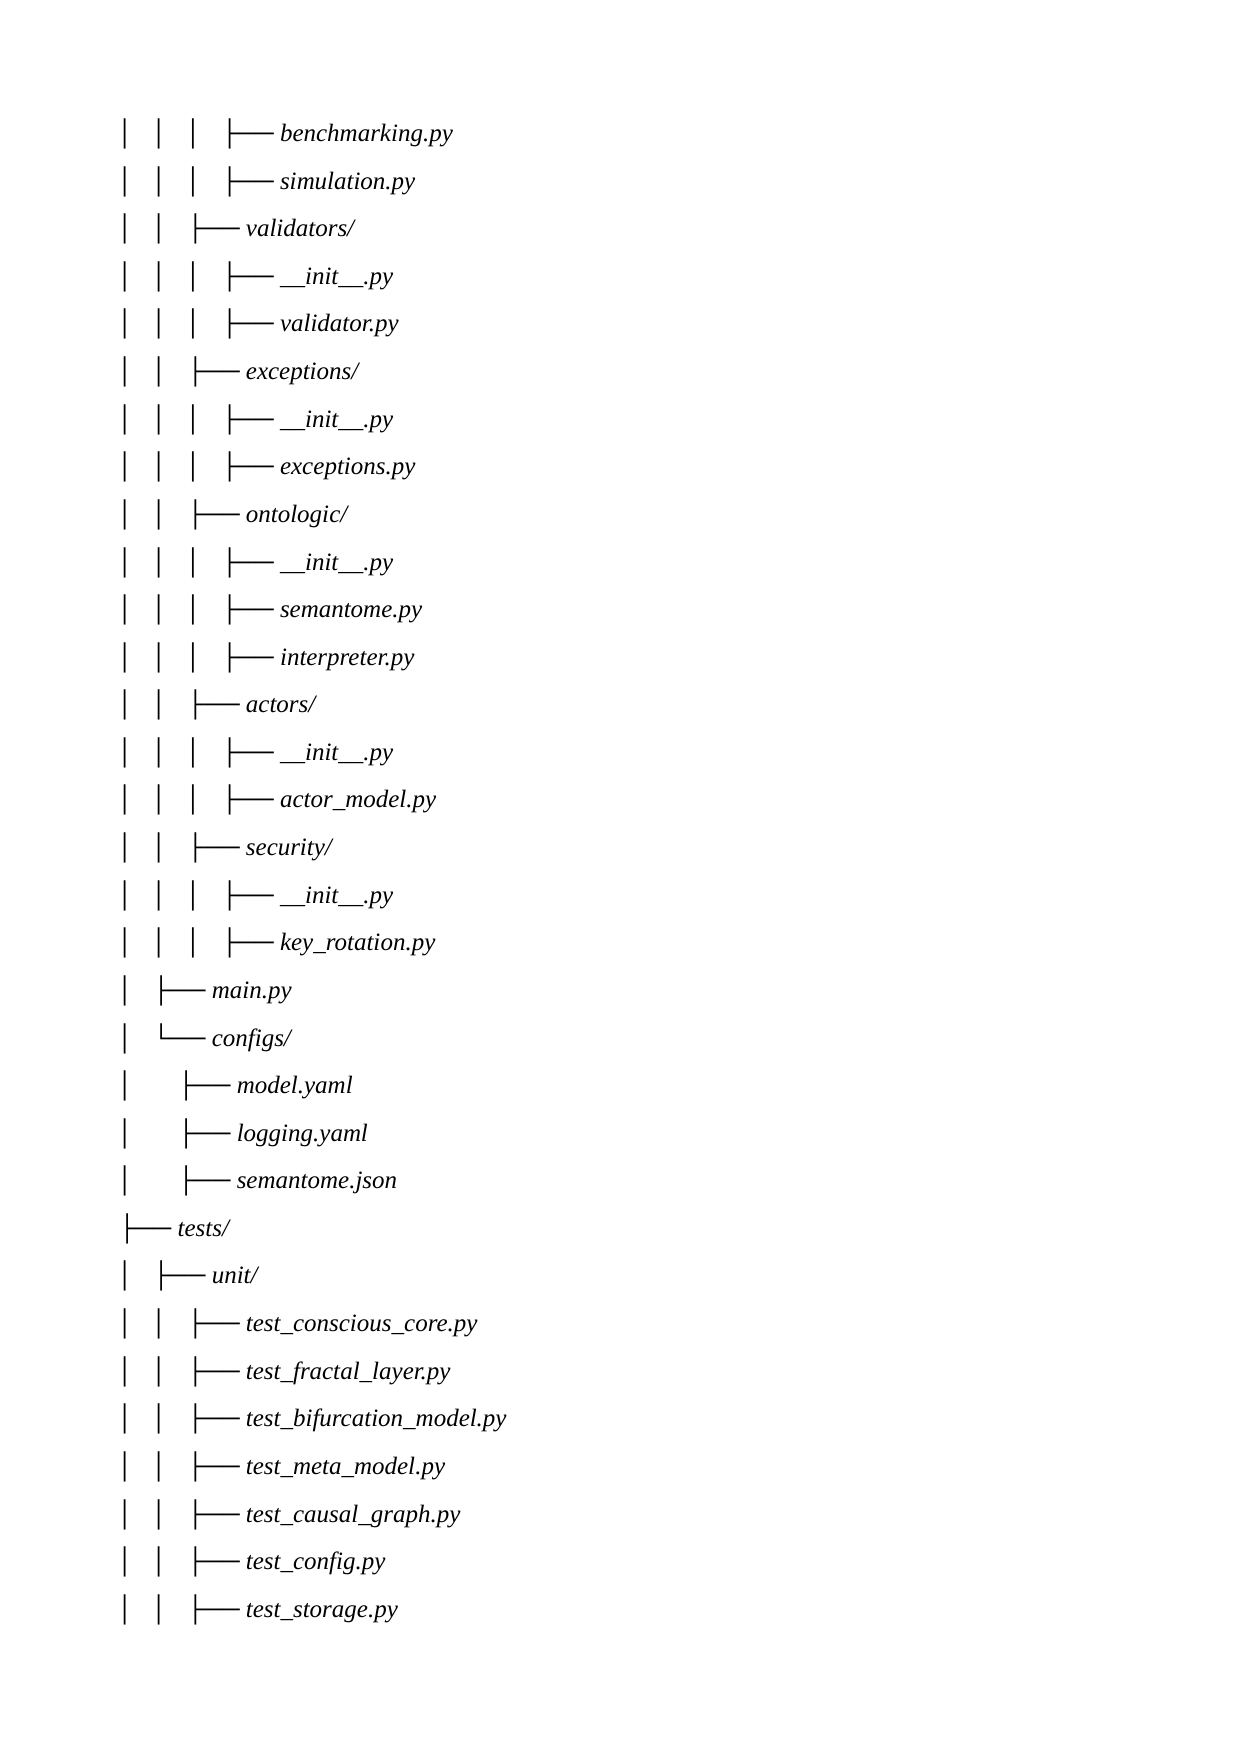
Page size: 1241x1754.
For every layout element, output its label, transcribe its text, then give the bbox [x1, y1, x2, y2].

text │ │ ├── test_meta_model.py [196, 1451, 1122, 1480]
text │ │ │ ├── __init__.py [193, 880, 228, 908]
text │ │ │ ├── simulation.py [125, 166, 157, 194]
text │ │ │ ├── __init__.py [159, 737, 191, 766]
text │ │ │ ├── actor_model.py [193, 784, 228, 813]
text │ │ ├── security/ [125, 832, 157, 861]
text │ │ ├── validators/ [196, 213, 1122, 242]
text │ │ ├── test_bifurcation_model.py [125, 1403, 157, 1432]
text │ │ │ ├── benchmarking.py [230, 118, 1122, 147]
text │ │ │ ├── semantome.py [159, 594, 191, 623]
text │ │ ├── test_config.py [196, 1546, 1122, 1575]
text │ │ │ ├── __init__.py [125, 880, 157, 908]
text │ │ ├── actors/ [159, 689, 194, 718]
text │ │ │ ├── exceptions.py [159, 451, 191, 480]
text │ │ │ ├── __init__.py [125, 404, 157, 432]
text │ │ ├── test_causal_graph.py [196, 1499, 1122, 1527]
text │ │ │ ├── key_rotation.py [193, 927, 228, 956]
text │ │ ├── test_causal_graph.py [159, 1499, 194, 1527]
text │ ├── unit/ [125, 1261, 160, 1289]
text │ │ │ ├── validator.py [193, 308, 228, 337]
text │ │ │ ├── interpreter.py [193, 642, 228, 671]
text │ │ ├── ontologic/ [159, 499, 194, 528]
text │ │ │ ├── validator.py [230, 308, 1122, 337]
text │ │ │ ├── interpreter.py [230, 642, 1122, 671]
text │ ├── main.py [125, 975, 160, 1004]
text │ ├── logging.yaml [187, 1118, 1122, 1147]
text │ │ ├── validators/ [159, 213, 194, 242]
text │ │ │ ├── __init__.py [125, 547, 157, 575]
text │ │ ├── test_meta_model.py [159, 1451, 194, 1480]
text │ │ │ ├── key_rotation.py [125, 927, 157, 956]
text │ │ ├── security/ [196, 832, 1122, 861]
text │ │ │ ├── __init__.py [125, 261, 157, 290]
text │ ├── model.yaml [125, 1070, 185, 1099]
text │ │ │ ├── interpreter.py [125, 642, 157, 671]
text │ │ ├── test_config.py [125, 1546, 157, 1575]
text │ │ │ ├── simulation.py [159, 166, 191, 194]
text │ │ │ ├── validator.py [159, 308, 191, 337]
text │ │ │ ├── exceptions.py [230, 451, 1122, 480]
text │ │ │ ├── __init__.py [159, 880, 191, 908]
text │ │ ├── test_conscious_core.py [125, 1308, 157, 1337]
text │ ├── model.yaml [187, 1070, 1122, 1099]
text │ │ │ ├── validator.py [125, 308, 157, 337]
text │ │ ├── test_conscious_core.py [159, 1308, 194, 1337]
text │ │ │ ├── __init__.py [193, 261, 228, 290]
text │ │ ├── test_config.py [159, 1546, 194, 1575]
text │ ├── semantome.json [125, 1165, 185, 1194]
text │ │ │ ├── benchmarking.py [125, 118, 157, 147]
text │ │ │ ├── benchmarking.py [159, 118, 191, 147]
text │ │ ├── ontologic/ [125, 499, 157, 528]
text │ │ ├── test_fractal_layer.py [125, 1356, 157, 1384]
text │ │ ├── test_conscious_core.py [196, 1308, 1122, 1337]
text │ │ ├── exceptions/ [125, 356, 157, 385]
text │ │ │ ├── exceptions.py [125, 451, 157, 480]
text │ │ ├── test_meta_model.py [125, 1451, 157, 1480]
text │ │ ├── test_storage.py [196, 1594, 1122, 1623]
text │ │ ├── exceptions/ [196, 356, 1122, 385]
text │ ├── main.py [162, 975, 1122, 1004]
text │ │ │ ├── __init__.py [159, 547, 191, 575]
text │ │ ├── test_bifurcation_model.py [196, 1403, 1122, 1432]
text │ │ ├── validators/ [125, 213, 157, 242]
text │ ├── unit/ [162, 1261, 1122, 1289]
text │ │ │ ├── semantome.py [125, 594, 157, 623]
text │ │ │ ├── actor_model.py [125, 784, 157, 813]
text │ │ │ ├── __init__.py [159, 261, 191, 290]
text │ │ │ ├── simulation.py [193, 166, 228, 194]
text │ │ │ ├── __init__.py [230, 547, 1122, 575]
text │ │ │ ├── __init__.py [193, 547, 228, 575]
text │ │ │ ├── key_rotation.py [159, 927, 191, 956]
text │ │ │ ├── actor_model.py [230, 784, 1122, 813]
text ├── tests/ [118, 1213, 126, 1242]
text │ │ ├── test_fractal_layer.py [196, 1356, 1122, 1384]
text │ │ ├── ontologic/ [196, 499, 1122, 528]
text │ │ │ ├── __init__.py [230, 404, 1122, 432]
text │ │ │ ├── __init__.py [125, 737, 157, 766]
text │ │ ├── security/ [159, 832, 194, 861]
text │ │ │ ├── semantome.py [230, 594, 1122, 623]
text │ │ ├── actors/ [125, 689, 157, 718]
text │ │ │ ├── actor_model.py [159, 784, 191, 813]
text │ ├── logging.yaml [125, 1118, 185, 1147]
text │ │ │ ├── exceptions.py [193, 451, 228, 480]
text │ │ │ ├── semantome.py [193, 594, 228, 623]
text │ │ ├── test_causal_graph.py [125, 1499, 157, 1527]
text │ │ ├── actors/ [196, 689, 1122, 718]
text │ │ │ ├── __init__.py [230, 880, 1122, 908]
text │ │ ├── exceptions/ [159, 356, 194, 385]
text │ │ │ ├── interpreter.py [159, 642, 191, 671]
text │ │ │ ├── __init__.py [193, 404, 228, 432]
text │ │ ├── test_storage.py [125, 1594, 157, 1623]
text │ │ │ ├── __init__.py [230, 737, 1122, 766]
text │ │ ├── test_bifurcation_model.py [159, 1403, 194, 1432]
text │ │ ├── test_fractal_layer.py [159, 1356, 194, 1384]
text │ │ │ ├── benchmarking.py [193, 118, 228, 147]
text ├── tests/ [128, 1213, 1122, 1242]
text │ │ │ ├── __init__.py [159, 404, 191, 432]
text │ └── configs/ [125, 1023, 1122, 1051]
text │ ├── semantome.json [187, 1165, 1122, 1194]
text │ │ │ ├── __init__.py [193, 737, 228, 766]
text │ │ │ ├── simulation.py [230, 166, 1122, 194]
text │ │ │ ├── key_rotation.py [230, 927, 1122, 956]
text │ │ │ ├── __init__.py [230, 261, 1122, 290]
text │ │ ├── test_storage.py [159, 1594, 194, 1623]
